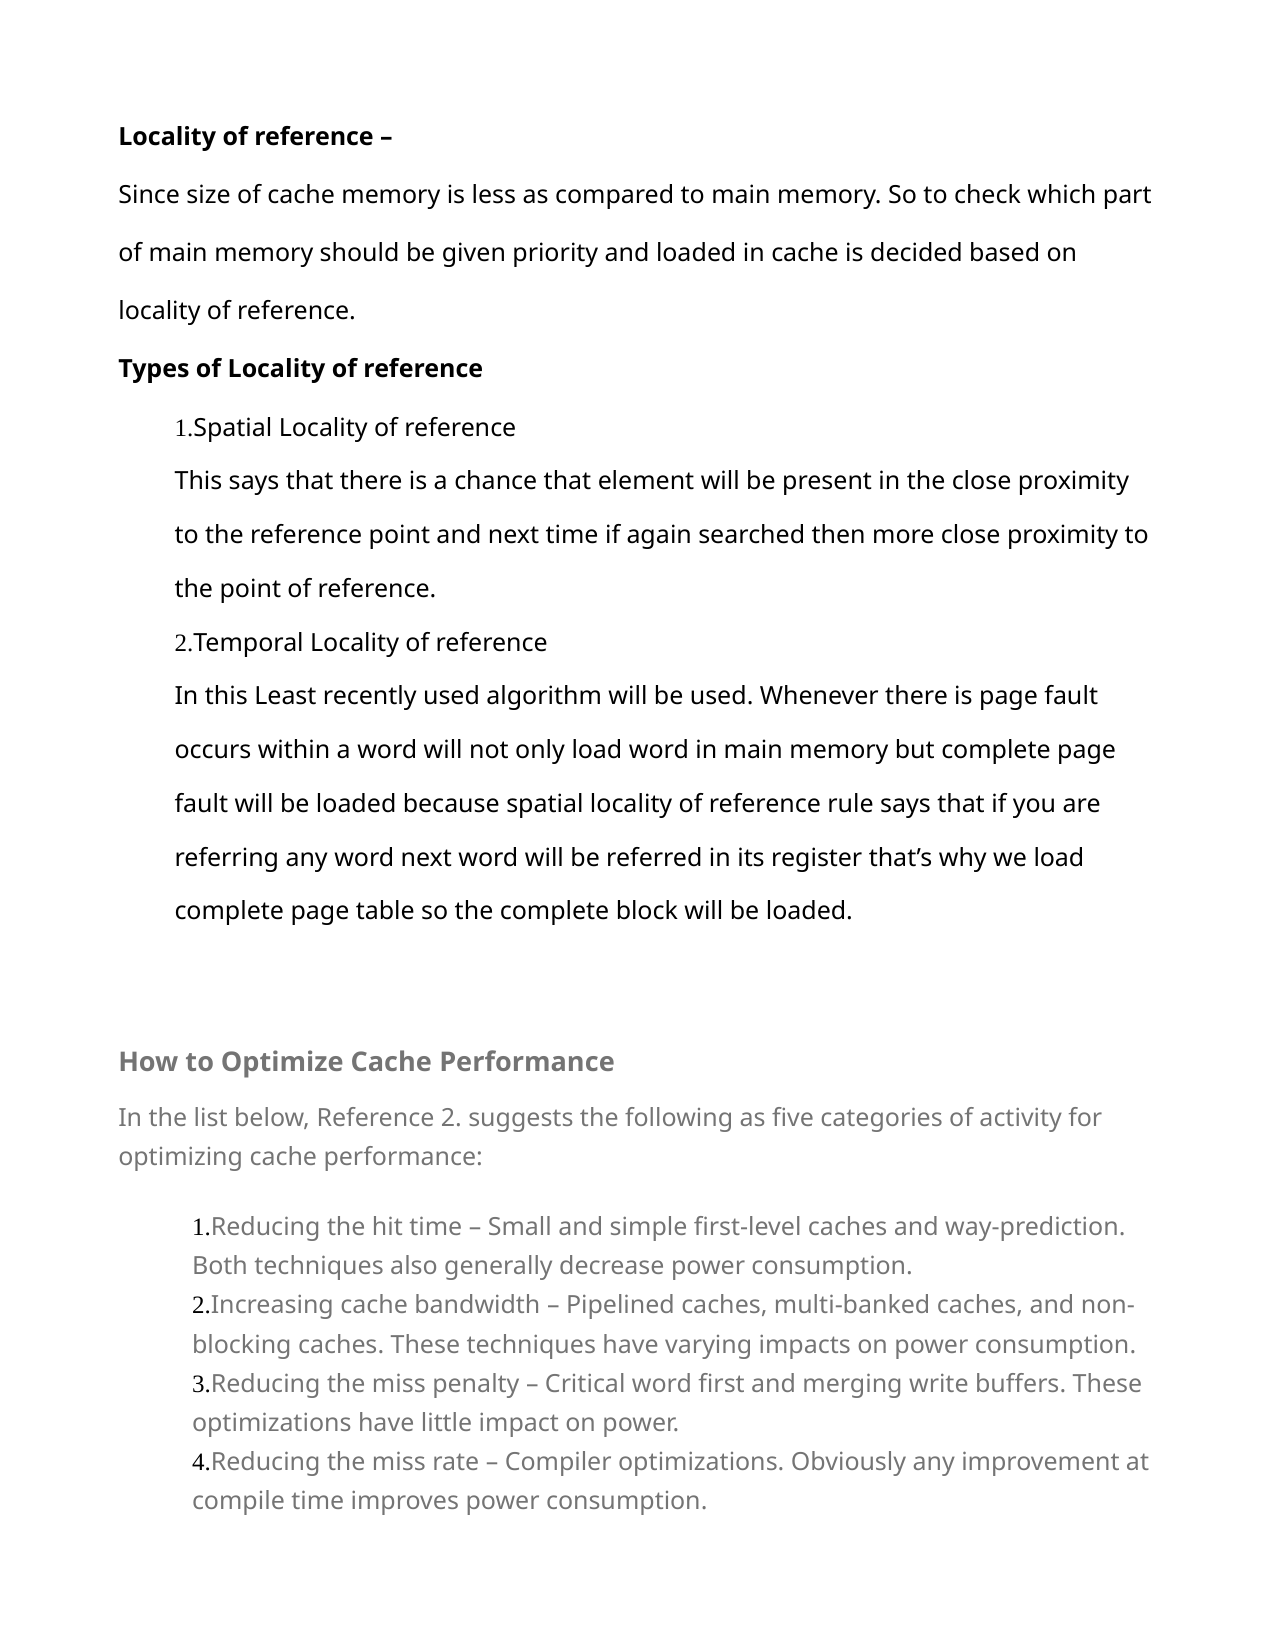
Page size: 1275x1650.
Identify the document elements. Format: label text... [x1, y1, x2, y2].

list Increasing cache bandwidth – Pipelined caches, multi-banked caches, and non-blocking caches. These techniques have varying impacts on power consumption. [118, 1287, 1157, 1360]
list Reducing the miss penalty – Critical word first and merging write buffers. These optimizations have little impact on power. [118, 1366, 1157, 1439]
text Locality of reference – Since size of cache memory is less as compared to main memory. So to check which part of main memory should be given priority and loaded in cache is decided based on locality of reference. [118, 118, 1157, 327]
list Reducing the hit time – Small and simple first-level caches and way-prediction. Both techniques also generally decrease power consumption. [118, 1209, 1157, 1282]
text In the list below, Reference 2. suggests the following as five categories of activity for optimizing cache performance: [118, 1099, 1157, 1172]
text How to Optimize Cache Performance [118, 1042, 1157, 1079]
text Types of Locality of reference [118, 351, 1157, 385]
list Reducing the miss rate – Compiler optimizations. Obviously any improvement at compile time improves power consumption. [118, 1444, 1157, 1517]
list Spatial Locality of reference This says that there is a chance that element will be present in the close proximity to the reference point and next time if again searched then more close proximity to the point of reference. [174, 409, 1157, 604]
list Temporal Locality of reference In this Least recently used algorithm will be used. Whenever there is page fault occurs within a word will not only load word in main memory but complete page fault will be loaded because spatial locality of reference rule says that if you are referring any word next word will be referred in its register that’s why we load complete page table so the complete block will be loaded. [174, 624, 1157, 927]
